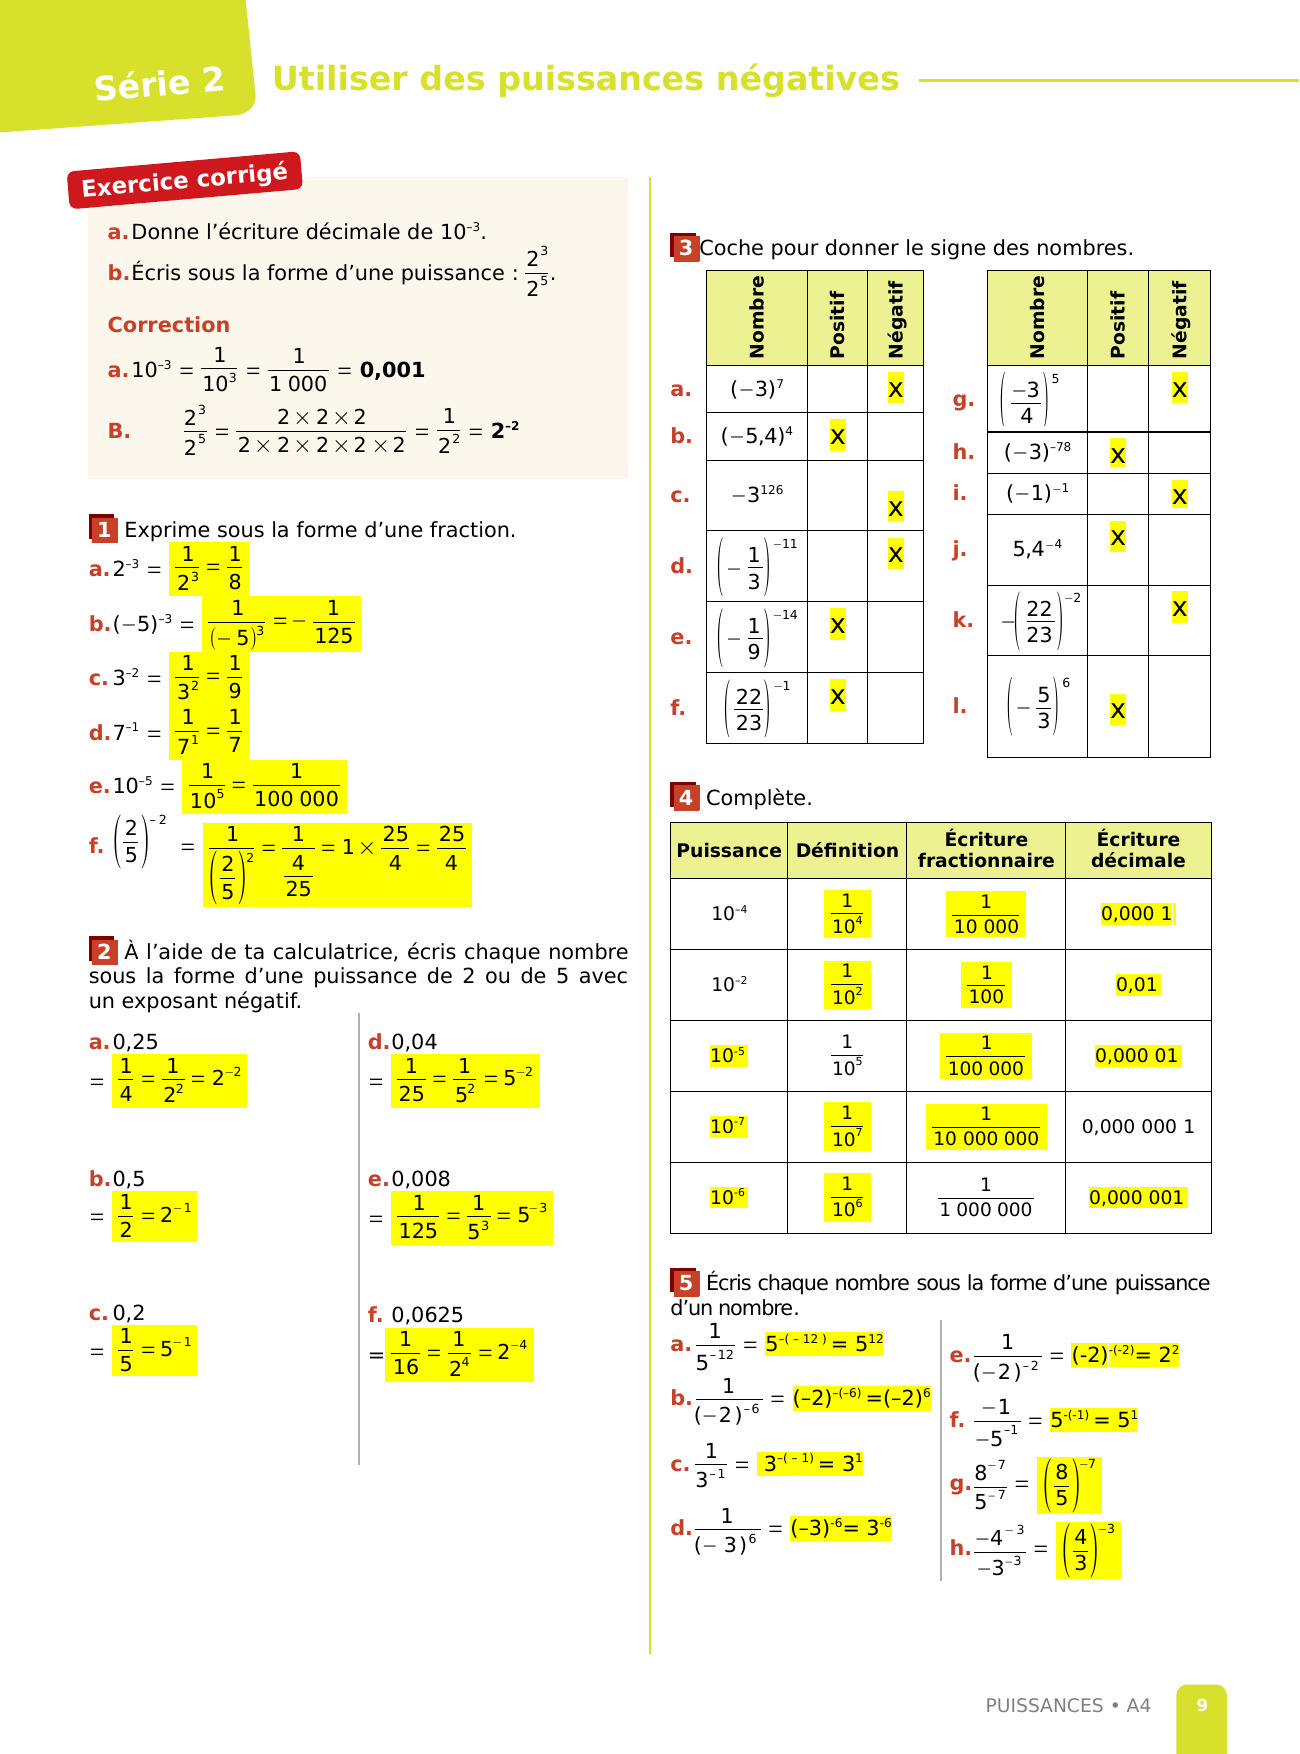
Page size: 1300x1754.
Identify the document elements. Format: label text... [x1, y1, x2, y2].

list [553, 1191, 629, 1245]
list [249, 706, 629, 760]
table_cell [907, 1092, 1065, 1162]
list  [368, 1191, 391, 1245]
table_cell [707, 673, 807, 743]
table_cell 0,000 000 1 [1066, 1092, 1211, 1162]
list [347, 760, 629, 814]
table_cell x [1088, 656, 1148, 757]
table_cell [707, 531, 807, 601]
list [540, 1054, 629, 1108]
table_cell x [1149, 366, 1210, 431]
table_cell 0,000 1 [1066, 879, 1211, 949]
table_cell [670, 412, 706, 459]
table_cell 0,000 001 [1066, 1163, 1211, 1232]
table_cell [788, 1021, 906, 1091]
table_cell (−5,4)4 [707, 413, 807, 459]
table_cell [988, 656, 1087, 757]
table_cell [952, 365, 987, 431]
list 0,5 [88, 1150, 350, 1191]
table_cell 10-7 [671, 1092, 787, 1162]
table_cell [670, 365, 706, 412]
list (−5)–3  [88, 596, 202, 652]
table_cell −3126 [707, 461, 807, 530]
table_cell [808, 531, 867, 601]
table_cell [670, 672, 706, 743]
table_cell [670, 530, 706, 601]
subtitle Coche pour donner le signe des nombres. [696, 233, 1211, 261]
list 0,0625 [368, 1286, 629, 1328]
table_cell [788, 1163, 906, 1232]
table_header Nombre [988, 271, 1087, 365]
table_cell x [868, 461, 923, 530]
table_cell [1088, 474, 1148, 514]
table_cell 0,01 [1066, 950, 1211, 1020]
table_cell [868, 413, 923, 459]
table_cell [1149, 515, 1210, 584]
subtitle Exprime sous la forme d’une fraction. [114, 514, 629, 542]
list 0,008 [368, 1150, 629, 1191]
list  [368, 1054, 391, 1108]
list 0,25 [88, 1013, 350, 1054]
table_header [670, 270, 706, 365]
list 7–1  [88, 706, 169, 760]
table_cell [670, 601, 706, 672]
list [197, 1325, 350, 1376]
list  (–2)–(–6) =(–2)6 [670, 1374, 932, 1428]
table_cell (−1)−1 [988, 474, 1087, 514]
table_cell [907, 1021, 1065, 1091]
list  [88, 814, 629, 907]
list Donne l’écriture décimale de 10–3. [107, 220, 609, 245]
list  5–( – 12 ) = 512 [670, 1320, 932, 1374]
table_cell [1149, 433, 1210, 472]
table_cell 10-5 [671, 1021, 787, 1091]
list 0,04 [368, 1013, 629, 1054]
table_cell (−3)7 [707, 366, 807, 412]
table_cell 5,4−4 [988, 515, 1087, 584]
table_cell [952, 514, 987, 584]
table_cell x [1149, 586, 1210, 655]
table_header Nombre [707, 271, 807, 365]
list [249, 542, 629, 596]
list [197, 1191, 350, 1242]
table_cell [952, 655, 987, 757]
table_header Écriture fractionnaire [907, 823, 1065, 878]
list 10–5  [88, 760, 182, 814]
table_cell x [868, 366, 923, 412]
table_cell 10-6 [671, 1163, 787, 1232]
table_cell [1088, 586, 1148, 655]
table_cell 10–2 [671, 950, 787, 1020]
table_header Positif [808, 271, 867, 365]
list 10–3  0,001 [107, 343, 609, 397]
list  [949, 1515, 1211, 1580]
list Écris sous la forme d’une puissance :. [107, 245, 609, 301]
table_header [952, 270, 987, 365]
list  5-(-1) = 51 [949, 1385, 1211, 1450]
table_cell [952, 585, 987, 655]
table_cell [907, 950, 1065, 1020]
table_cell [808, 366, 867, 412]
table_cell x [868, 531, 923, 601]
table_cell [907, 1163, 1065, 1232]
table_header Écriture décimale [1066, 823, 1211, 878]
table_cell [988, 586, 1087, 655]
table_cell [707, 602, 807, 672]
table_header Négatif [868, 271, 923, 365]
table_cell [868, 673, 923, 743]
table_cell [1149, 656, 1210, 757]
table_header Définition [788, 823, 906, 878]
list [247, 1054, 350, 1108]
table_header Négatif [1149, 271, 1210, 365]
list  [88, 1325, 112, 1376]
table_cell [868, 602, 923, 672]
subtitle Complète. [696, 782, 1211, 810]
table_cell (−3)–78 [988, 433, 1087, 472]
table_cell [788, 1092, 906, 1162]
table_cell [788, 950, 906, 1020]
table_cell x [1149, 474, 1210, 514]
list 2–3  [88, 542, 169, 596]
list  2–2 [107, 403, 609, 460]
text Correction [107, 313, 609, 337]
table_cell 0,000 01 [1066, 1021, 1211, 1091]
list  [88, 1054, 112, 1108]
list  [949, 1450, 1211, 1515]
table_cell [1088, 366, 1148, 431]
list  [88, 1191, 112, 1242]
table_cell [808, 461, 867, 530]
table_cell [988, 366, 1087, 431]
list [361, 596, 629, 652]
list  3–( – 1) = 31 [670, 1428, 932, 1493]
table_cell x [1088, 515, 1148, 584]
text = [368, 1328, 385, 1382]
subtitle Écris chaque nombre sous la forme d’une puissance d’un nombre. [670, 1268, 1211, 1320]
table_cell [952, 473, 987, 514]
table_cell [952, 431, 987, 472]
list 3–2  [88, 652, 169, 706]
table_cell 10–4 [671, 879, 787, 949]
list 0,2 [88, 1284, 350, 1325]
table_cell x [1088, 433, 1148, 472]
text [534, 1328, 629, 1382]
table_cell x [808, 673, 867, 743]
table_cell [907, 879, 1065, 949]
list  (-2)-(-2)= 22 [949, 1320, 1211, 1385]
list [249, 652, 629, 706]
subtitle À l’aide de ta calculatrice, écris chaque nombre sous la forme d’une puissance de 2 ou de 5 avec un exposant négatif. [88, 936, 629, 1013]
table_cell [670, 460, 706, 530]
table_header Positif [1088, 271, 1148, 365]
list  (–3)-6= 3-6 [670, 1493, 932, 1558]
table_cell x [808, 413, 867, 459]
table_cell x [808, 602, 867, 672]
table_cell [788, 879, 906, 949]
table_header Puissance [671, 823, 787, 878]
